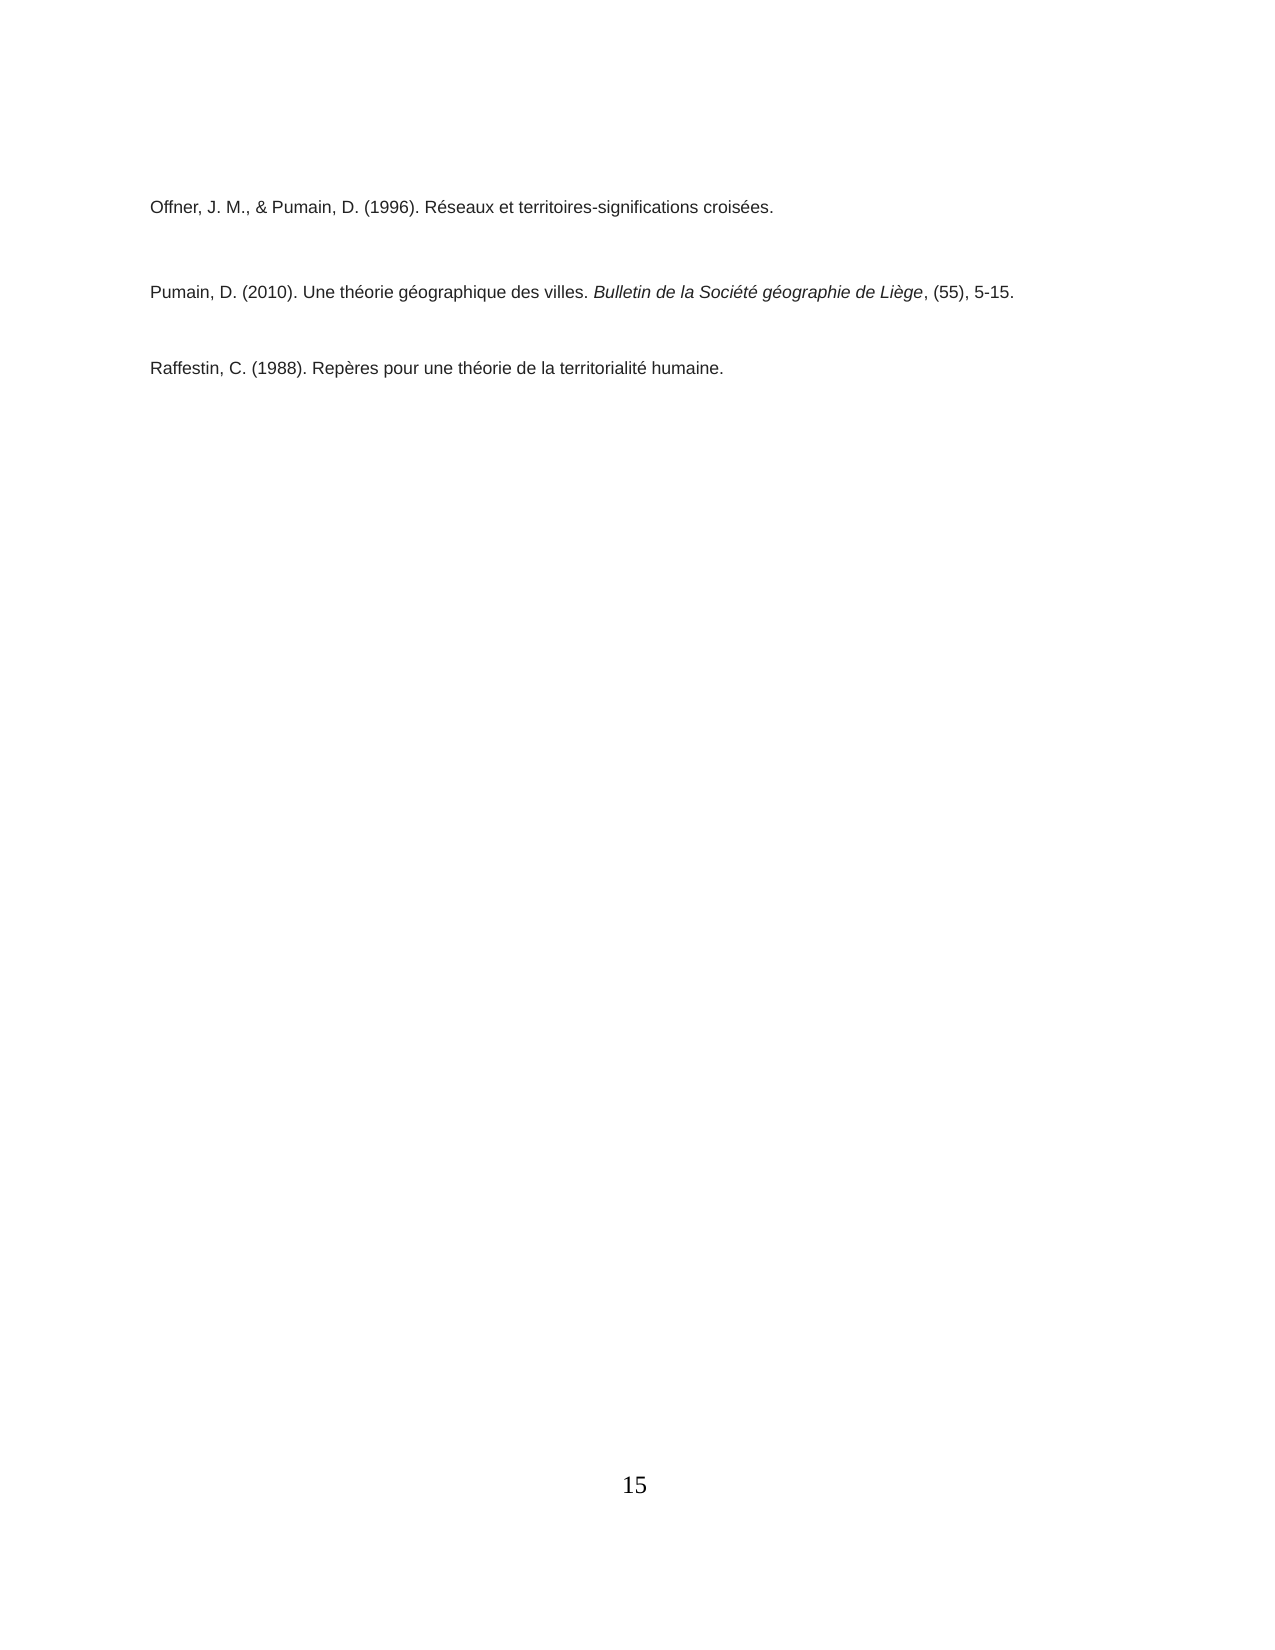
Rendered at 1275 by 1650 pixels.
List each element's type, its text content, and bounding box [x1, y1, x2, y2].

text Offner, J. M., & Pumain, D. (1996). Réseaux et territoires-significations croisées. [150, 197, 1125, 217]
text Raffestin, C. (1988). Repères pour une théorie de la territorialité humaine. [150, 357, 1125, 378]
text Pumain, D. (2010). Une théorie géographique des villes. Bulletin de la Société géographie de Liège, (55), 5-15. [150, 282, 1125, 302]
